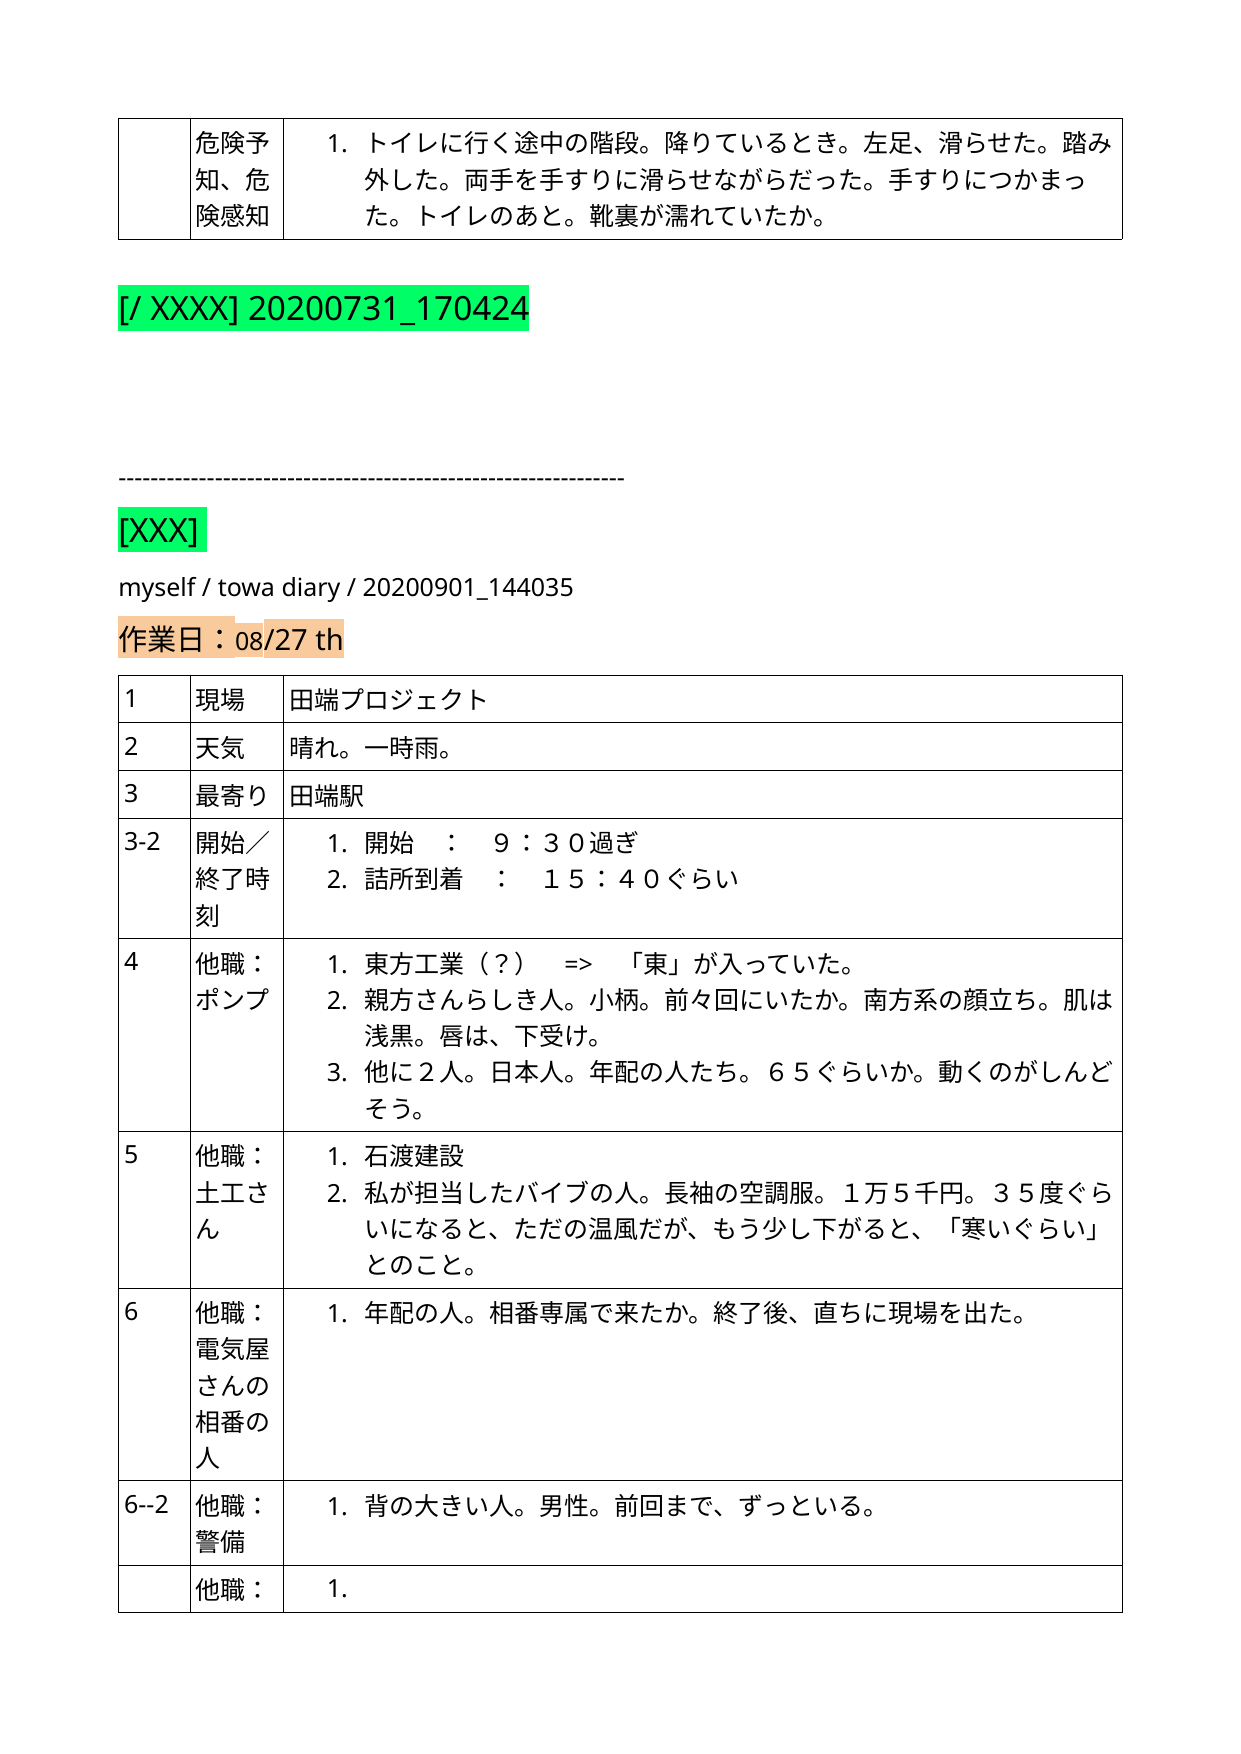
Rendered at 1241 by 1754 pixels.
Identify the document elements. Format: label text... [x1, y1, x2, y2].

table_cell 他職：電気屋さんの相番の人 [191, 1289, 283, 1480]
text [/ XXXX] 20200731_170424 [118, 285, 1122, 331]
table_cell [284, 1566, 1122, 1612]
text myself / towa diary / 20200901_144035 [118, 569, 1122, 603]
table_cell 6--2 [119, 1481, 190, 1564]
table_cell 年配の人。相番専属で来たか。終了後、直ちに現場を出た。 [284, 1289, 1122, 1480]
table_cell 6 [119, 1289, 190, 1480]
table_cell 他職：ポンプ [191, 939, 283, 1131]
table_cell 4 [119, 939, 190, 1131]
table_cell 危険予知、危険感知 [191, 119, 283, 238]
table_cell 他職： [191, 1566, 283, 1612]
table_cell [119, 1566, 190, 1612]
table_header 現場 [191, 676, 283, 722]
text --------------------------------------------------------------- [118, 460, 1122, 494]
table_cell 天気 [191, 723, 283, 770]
table_cell 5 [119, 1132, 190, 1288]
table_cell 3-2 [119, 819, 190, 938]
table_cell 他職：土工さん [191, 1132, 283, 1288]
table_cell 田端駅 [284, 771, 1122, 818]
table_cell 開始 ： ９：３０過ぎ 詰所到着 ： １５：４０ぐらい [284, 819, 1122, 938]
table_cell 晴れ。一時雨。 [284, 723, 1122, 770]
text [XXX] [118, 507, 1122, 552]
table_cell 東方工業（？） => 「東」が入っていた。 親方さんらしき人。小柄。前々回にいたか。南方系の顔立ち。肌は浅黒。唇は、下受け。 他に２人。日本人。年配の人たち。６５ぐらいか。動くのがしんどそう。 [284, 939, 1122, 1131]
table_cell 背の大きい人。男性。前回まで、ずっといる。 [284, 1481, 1122, 1564]
table_cell 最寄り [191, 771, 283, 818]
table_cell 開始／終了時刻 [191, 819, 283, 938]
table_cell 3 [119, 771, 190, 818]
table_header 1 [119, 676, 190, 722]
table_cell [119, 119, 190, 238]
table_cell 石渡建設 私が担当したバイブの人。長袖の空調服。１万５千円。３５度ぐらいになると、ただの温風だが、もう少し下がると、「寒いぐらい」とのこと。 [284, 1132, 1122, 1288]
table_cell 2 [119, 723, 190, 770]
table_cell 他職：警備 [191, 1481, 283, 1564]
table_header 田端プロジェクト [284, 676, 1122, 722]
text 作業日：08/27 th [118, 616, 1122, 658]
table_cell トイレに行く途中の階段。降りているとき。左足、滑らせた。踏み外した。両手を手すりに滑らせながらだった。手すりにつかまった。トイレのあと。靴裏が濡れていたか。 [284, 119, 1122, 238]
